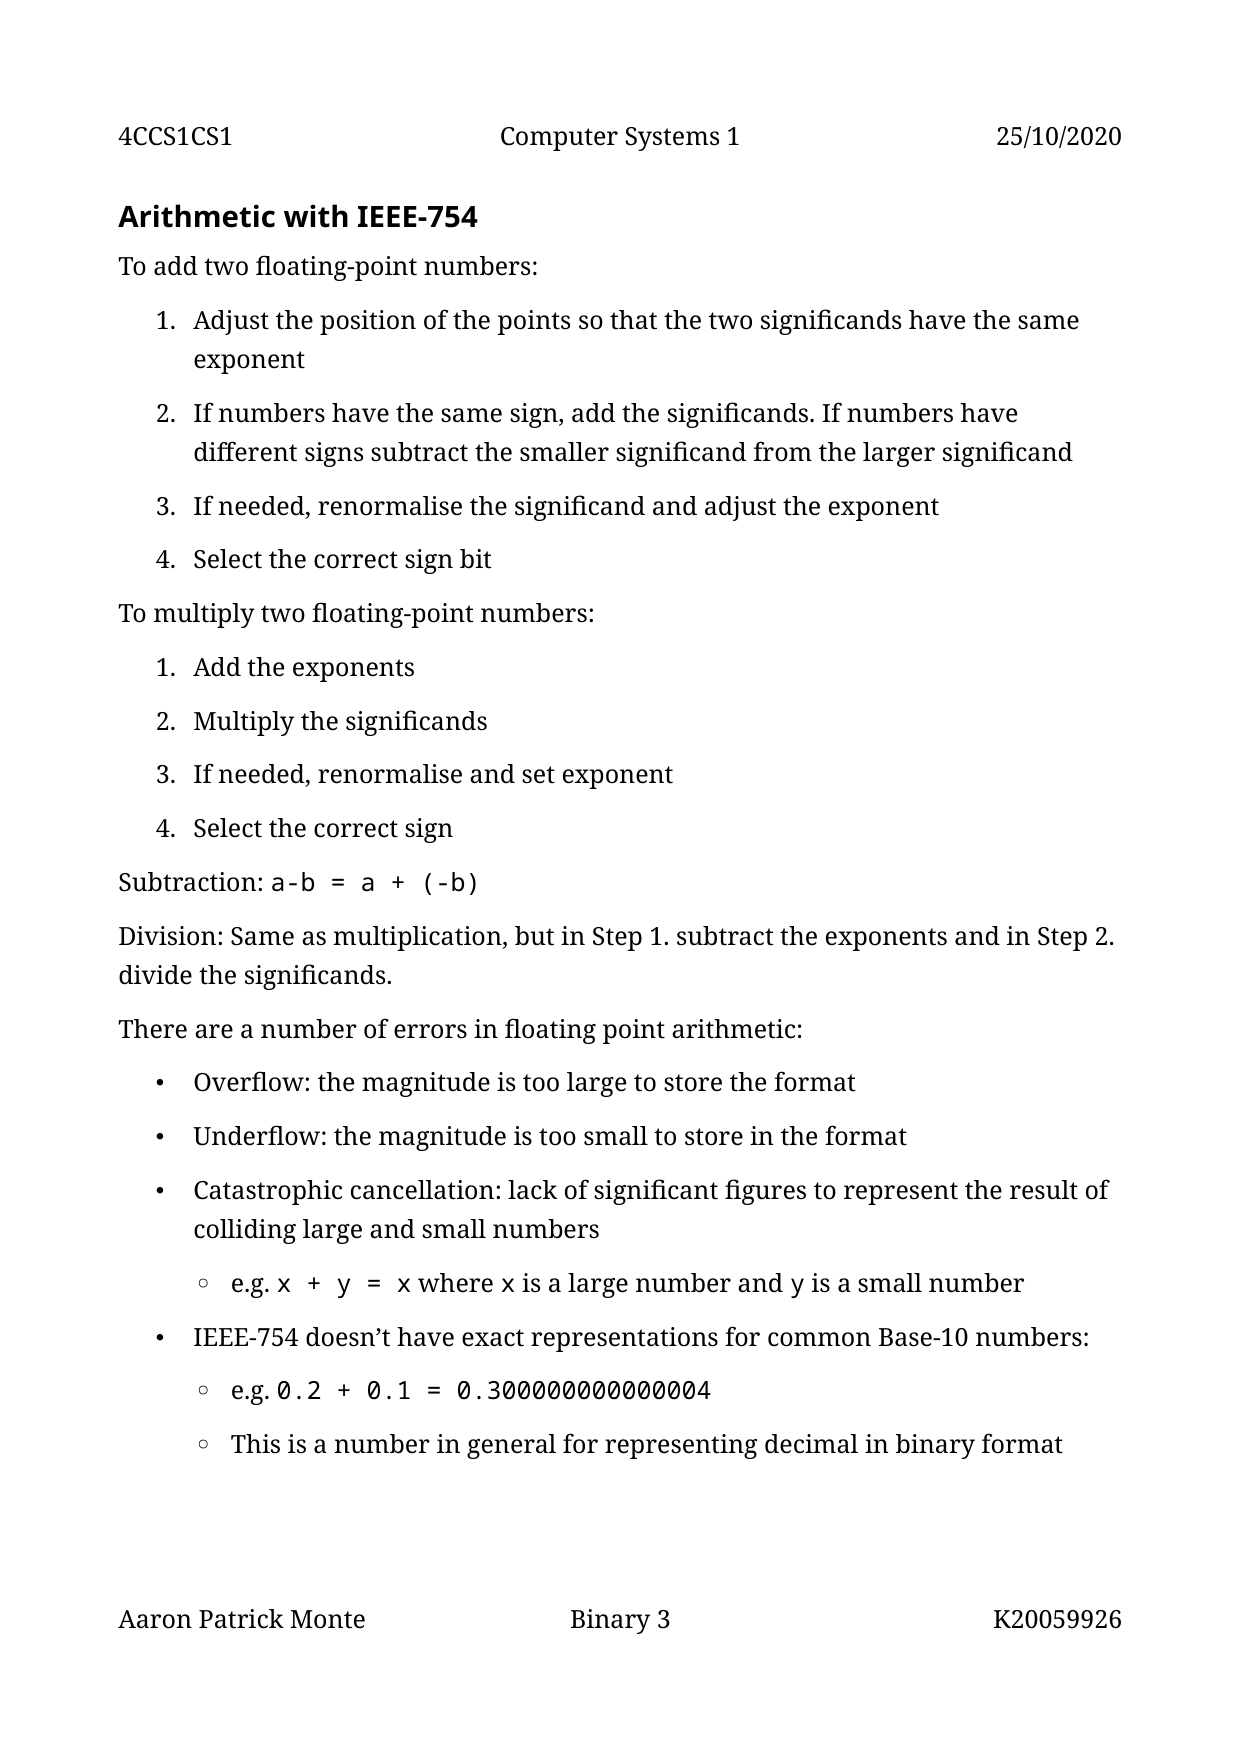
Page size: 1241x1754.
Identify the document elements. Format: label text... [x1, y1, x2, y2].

list This is a number in general for representing decimal in binary format [193, 1427, 1122, 1461]
text There are a number of errors in floating point arithmetic: [118, 1011, 1122, 1045]
list Select the correct sign [156, 811, 1122, 845]
list Select the correct sign bit [156, 542, 1122, 576]
list e.g. 0.2 + 0.1 = 0.300000000000004 [193, 1373, 1122, 1407]
list Overflow: the magnitude is too large to store the format [156, 1065, 1122, 1099]
list If needed, renormalise the significand and adjust the exponent [156, 488, 1122, 522]
list e.g. x + y = x where x is a large number and y is a small number [193, 1265, 1122, 1299]
list Underflow: the magnitude is too small to store in the format [156, 1119, 1122, 1153]
list Adjust the position of the points so that the two significands have the same exponent [156, 302, 1122, 376]
list If needed, renormalise and set exponent [156, 757, 1122, 791]
list Catastrophic cancellation: lack of significant figures to represent the result of colliding large and small numbers [156, 1172, 1122, 1246]
text Division: Same as multiplication, but in Step 1. subtract the exponents and in Step 2. divide the significands. [118, 918, 1122, 992]
list Add the exponents [156, 649, 1122, 684]
text To add two floating-point numbers: [118, 249, 1122, 283]
list Multiply the significands [156, 703, 1122, 737]
text Subtraction: a-b = a + (-b) [118, 864, 1122, 899]
list IEEE-754 doesn’t have exact representations for common Base-10 numbers: [156, 1319, 1122, 1353]
text To multiply two floating-point numbers: [118, 596, 1122, 630]
list If numbers have the same sign, add the significands. If numbers have different signs subtract the smaller significand from the larger significand [156, 395, 1122, 469]
subtitle Arithmetic with IEEE-754 [118, 196, 1122, 236]
